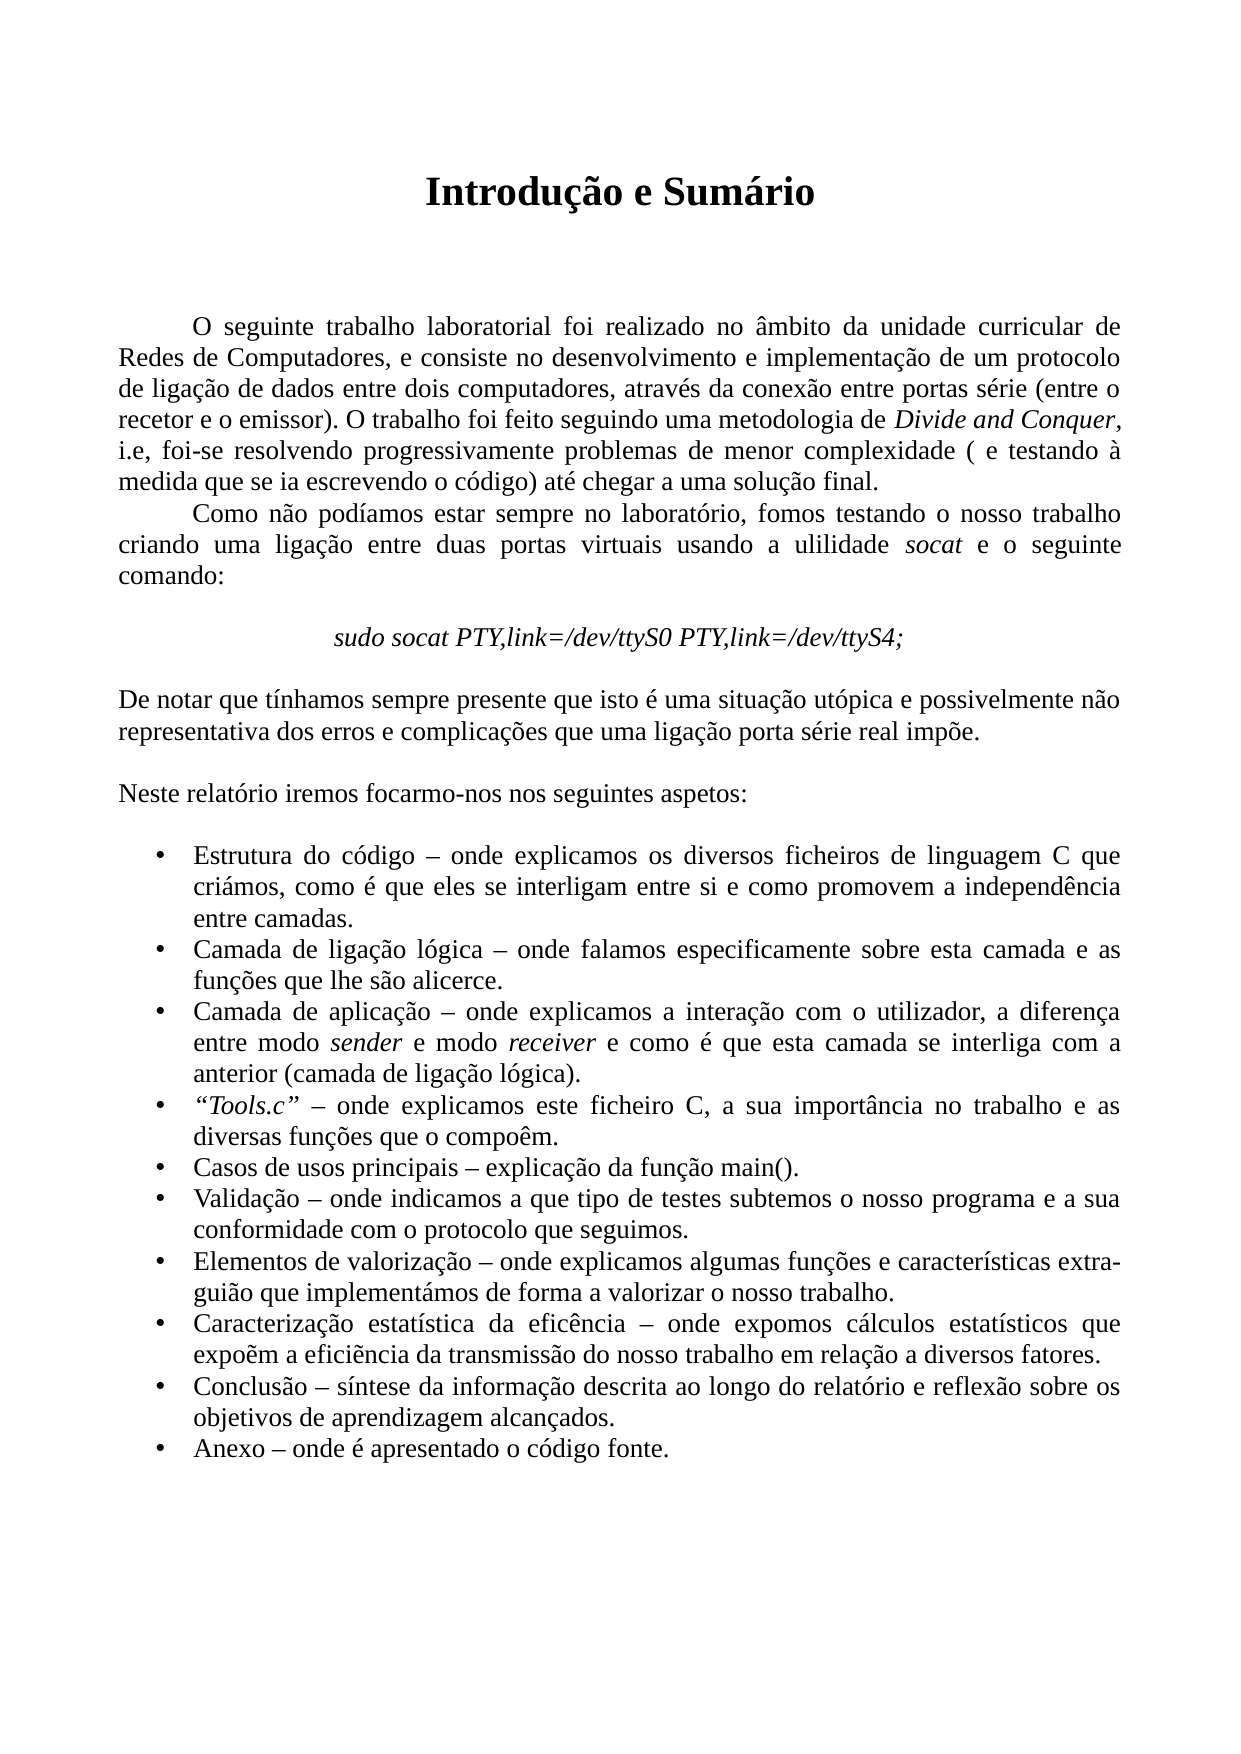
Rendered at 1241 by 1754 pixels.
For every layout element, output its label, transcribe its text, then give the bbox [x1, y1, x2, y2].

list Elementos de valorização – onde explicamos algumas funções e características extra-guião que implementámos de forma a valorizar o nosso trabalho. [156, 1245, 1122, 1307]
text Introdução e Sumário [118, 166, 1122, 214]
text Neste relatório iremos focarmo-nos nos seguintes aspetos: [118, 777, 1122, 808]
list Estrutura do código – onde explicamos os diversos ficheiros de linguagem C que criámos, como é que eles se interligam entre si e como promovem a independência entre camadas. [156, 839, 1122, 933]
list “Tools.c” – onde explicamos este ficheiro C, a sua importância no trabalho e as diversas funções que o compoêm. [156, 1089, 1122, 1151]
list Caracterização estatística da eficência – onde expomos cálculos estatísticos que expoẽm a eficiẽncia da transmissão do nosso trabalho em relação a diversos fatores. [156, 1307, 1122, 1369]
text Como não podíamos estar sempre no laboratório, fomos testando o nosso trabalho criando uma ligação entre duas portas virtuais usando a ulilidade socat e o seguinte comando: [118, 497, 1122, 590]
text sudo socat PTY,link=/dev/ttyS0 PTY,link=/dev/ttyS4; [118, 621, 1122, 652]
list Casos de usos principais – explicação da função main(). [156, 1151, 1122, 1182]
list Anexo – onde é apresentado o código fonte. [156, 1432, 1122, 1463]
text O seguinte trabalho laboratorial foi realizado no âmbito da unidade curricular de Redes de Computadores, e consiste no desenvolvimento e implementação de um protocolo de ligação de dados entre dois computadores, através da conexão entre portas série (entre o recetor e o emissor). O trabalho foi feito seguindo uma metodologia de Divide and Conquer, i.e, foi-se resolvendo progressivamente problemas de menor complexidade ( e testando à medida que se ia escrevendo o código) até chegar a uma solução final. [118, 310, 1122, 497]
list Camada de ligação lógica – onde falamos especificamente sobre esta camada e as funções que lhe são alicerce. [156, 933, 1122, 995]
list Camada de aplicação – onde explicamos a interação com o utilizador, a diferença entre modo sender e modo receiver e como é que esta camada se interliga com a anterior (camada de ligação lógica). [156, 995, 1122, 1089]
list Validação – onde indicamos a que tipo de testes subtemos o nosso programa e a sua conformidade com o protocolo que seguimos. [156, 1182, 1122, 1245]
list Conclusão – síntese da informação descrita ao longo do relatório e reflexão sobre os objetivos de aprendizagem alcançados. [156, 1369, 1122, 1432]
text De notar que tínhamos sempre presente que isto é uma situação utópica e possivelmente não representativa dos erros e complicações que uma ligação porta série real impõe. [118, 683, 1122, 746]
